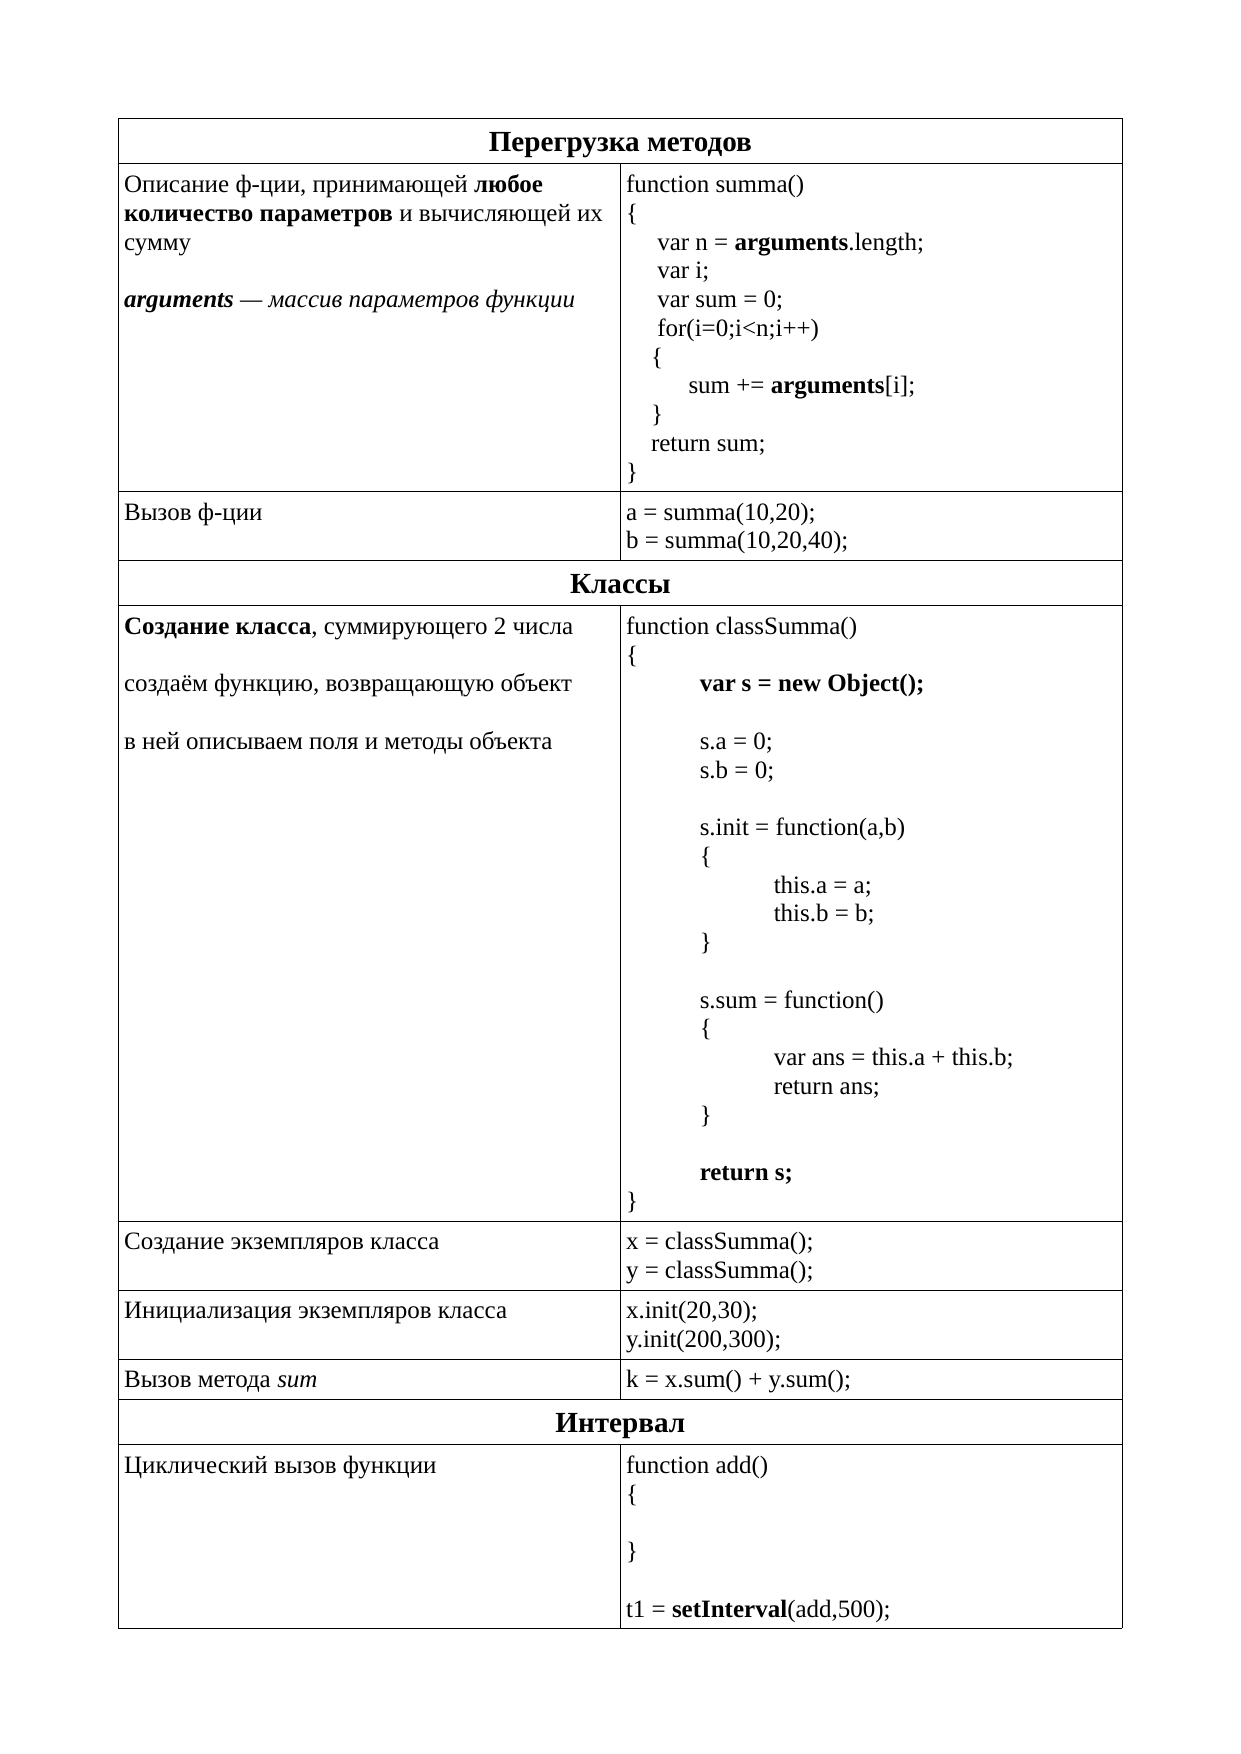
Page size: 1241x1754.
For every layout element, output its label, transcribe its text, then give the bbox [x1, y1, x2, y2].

table_cell function add() { } t1 = setInterval(add,500); [621, 1445, 1122, 1628]
table_cell Циклический вызов функции [119, 1445, 620, 1628]
table_cell x = classSumma(); y = classSumma(); [621, 1222, 1122, 1289]
table_cell Создание класса, суммирующего 2 числа создаём функцию, возвращающую объект в ней описываем поля и методы объекта [119, 606, 620, 1221]
table_cell Вызов метода sum [119, 1360, 620, 1399]
table_cell Перегрузка методов [119, 119, 1122, 163]
table_cell Интервал [119, 1400, 1122, 1444]
table_cell function summa() { var n = arguments.length; var i; var sum = 0; for(i=0;i<n;i++) { sum += arguments[i]; } return sum; } [621, 164, 1122, 491]
table_cell k = x.sum() + y.sum(); [621, 1360, 1122, 1399]
table_cell Классы [119, 561, 1122, 605]
table_cell x.init(20,30); y.init(200,300); [621, 1291, 1122, 1359]
table_cell function classSumma() { var s = new Object(); s.a = 0; s.b = 0; s.init = function(a,b) { this.a = a; this.b = b; } s.sum = function() { var ans = this.a + this.b; return ans; } return s; } [621, 606, 1122, 1221]
table_cell Создание экземпляров класса [119, 1222, 620, 1289]
table_cell a = summa(10,20); b = summa(10,20,40); [621, 492, 1122, 560]
table_cell Инициализация экземпляров класса [119, 1291, 620, 1359]
table_cell Вызов ф-ции [119, 492, 620, 560]
table_cell Описание ф-ции, принимающей любое количество параметров и вычисляющей их сумму arguments — массив параметров функции [119, 164, 620, 491]
